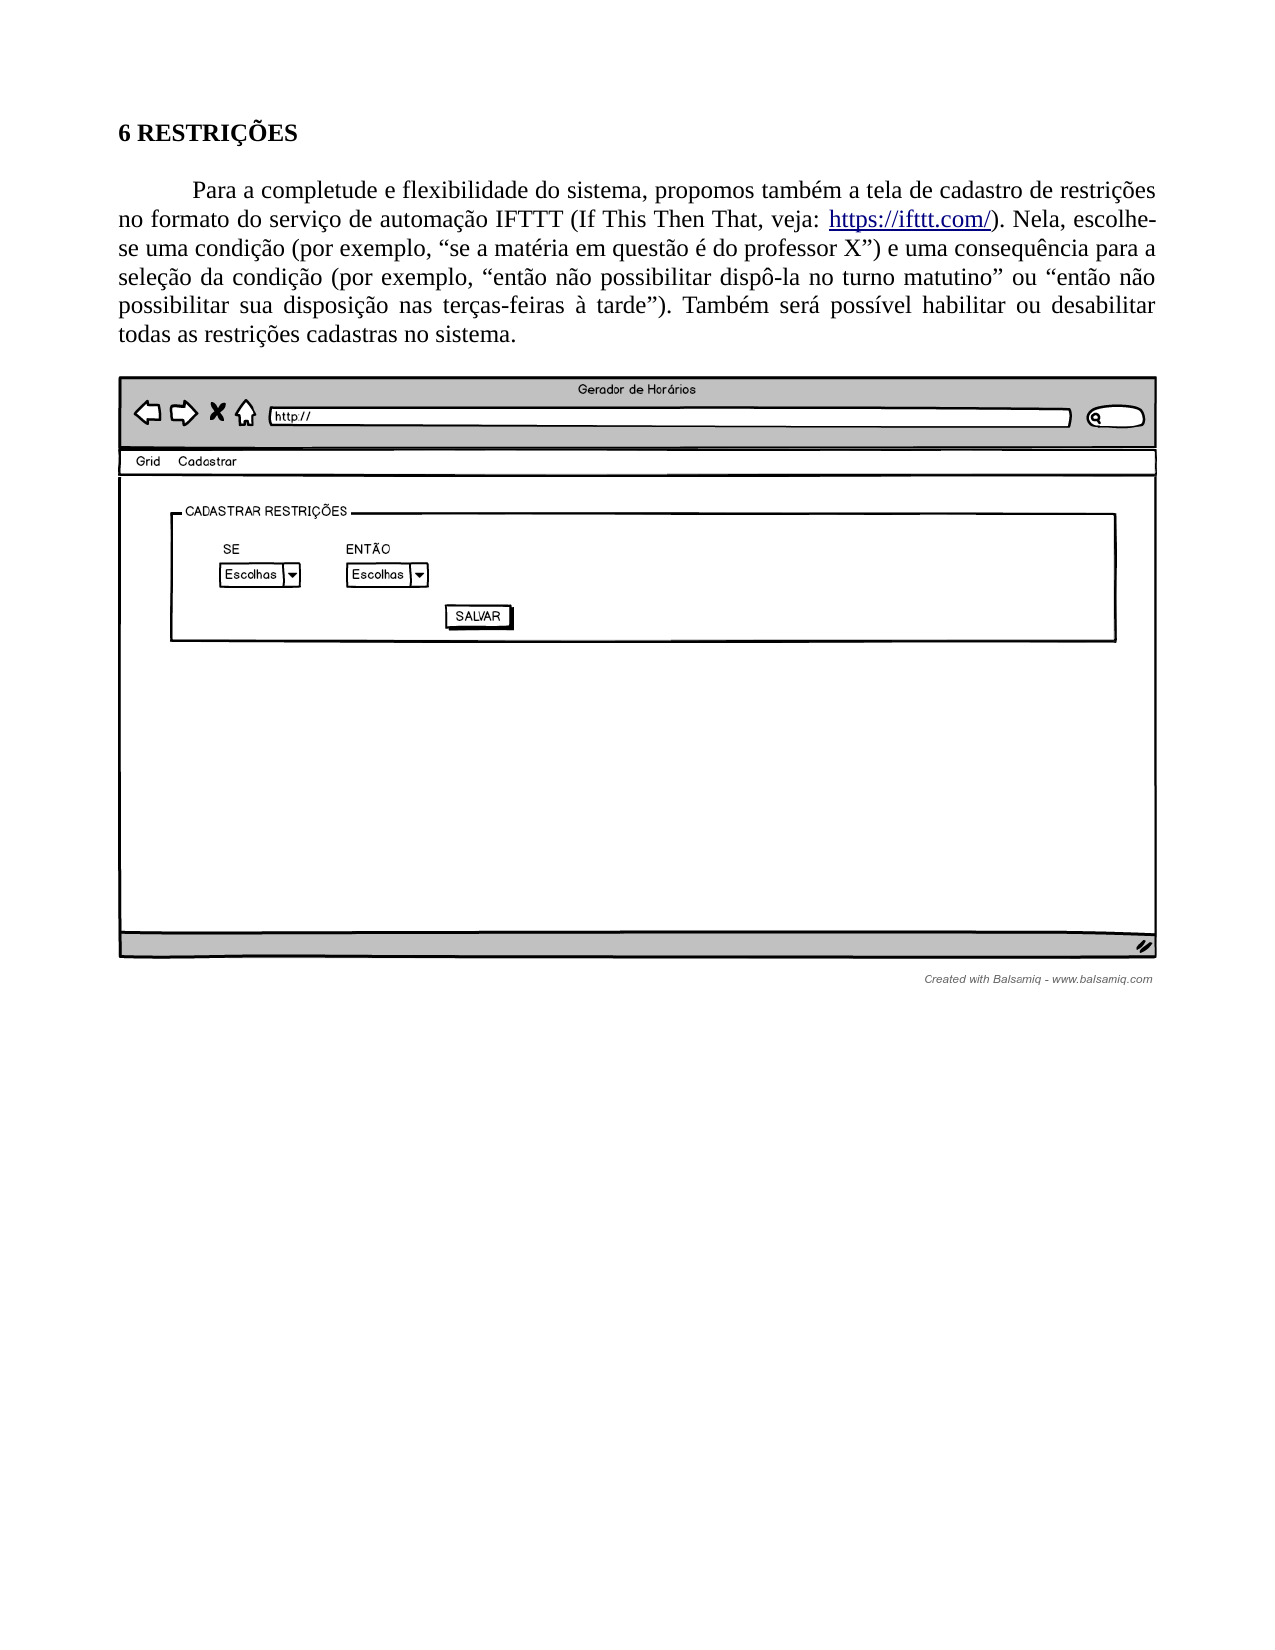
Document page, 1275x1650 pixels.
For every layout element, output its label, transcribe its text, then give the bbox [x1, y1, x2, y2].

text Para a completude e flexibilidade do sistema, propomos também a tela de cadastro de restrições no formato do serviço de automação IFTTT (If This Then That, veja: https://ifttt.com/). Nela, escolhe-se uma condição (por exemplo, “se a matéria em questão é do professor X”) e uma consequência para a seleção da condição (por exemplo, “então não possibilitar dispô-la no turno matutino” ou “então não possibilitar sua disposição nas terças-feiras à tarde”). Também será possível habilitar ou desabilitar todas as restrições cadastras no sistema. [118, 176, 1157, 348]
text 6 RESTRIÇÕES [118, 118, 1157, 147]
picture [118, 376, 1157, 988]
